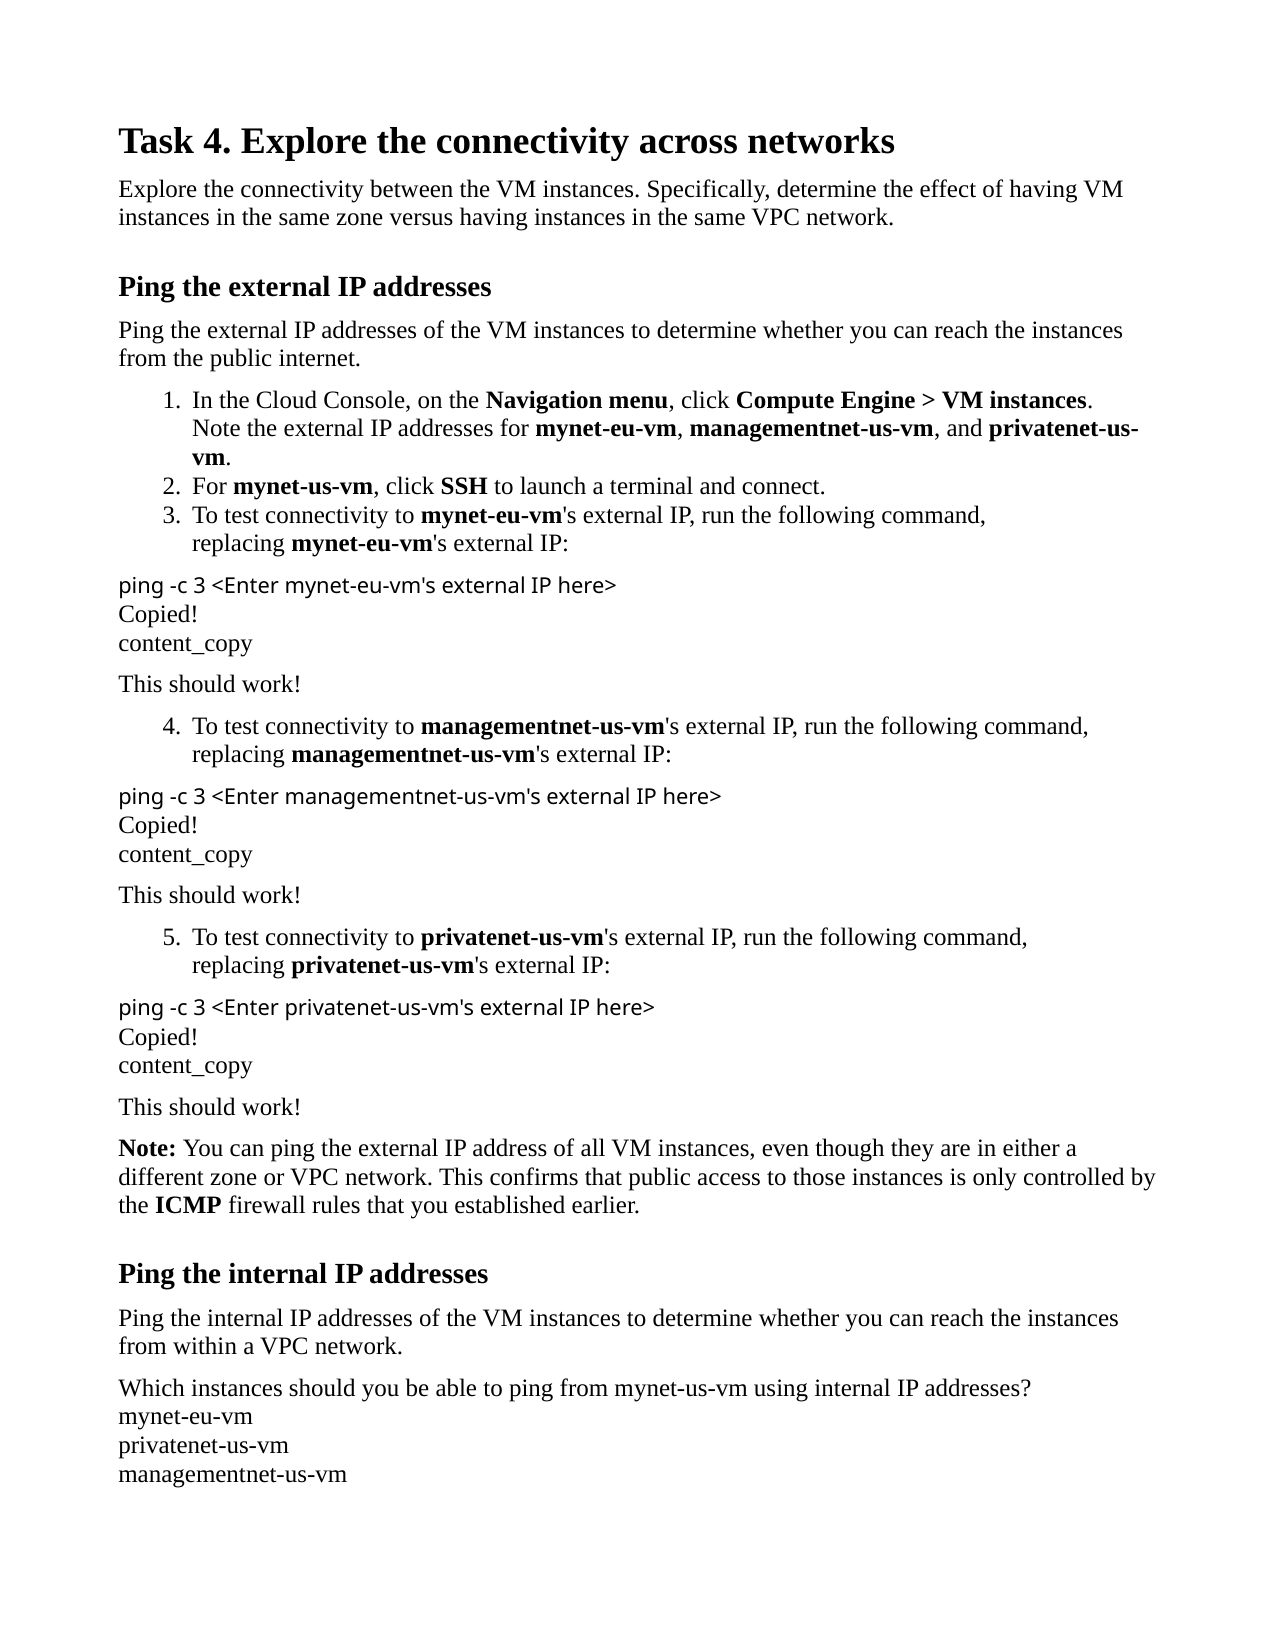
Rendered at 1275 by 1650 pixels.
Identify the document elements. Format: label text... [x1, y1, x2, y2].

text content_copy [118, 628, 1157, 657]
list To test connectivity to mynet-eu-vm's external IP, run the following command, replacing mynet-eu-vm's external IP: [162, 500, 1157, 557]
text Submit [118, 1488, 1157, 1544]
subtitle Ping the internal IP addresses [118, 1257, 1157, 1290]
list To test connectivity to managementnet-us-vm's external IP, run the following command, replacing managementnet-us-vm's external IP: [162, 711, 1157, 768]
text Copied! [118, 1022, 1144, 1050]
text This should work! [118, 881, 1157, 909]
text ping -c 3 <Enter mynet-eu-vm's external IP here> [118, 570, 1157, 599]
text Copied! [118, 811, 1144, 839]
text Explore the connectivity between the VM instances. Specifically, determine the effect of having VM instances in the same zone versus having instances in the same VPC network. [118, 174, 1157, 231]
list For mynet-us-vm, click SSH to launch a terminal and connect. [162, 471, 1157, 500]
text This should work! [118, 669, 1157, 698]
subtitle Task 4. Explore the connectivity across networks [118, 118, 1157, 161]
subtitle Ping the external IP addresses [118, 269, 1157, 302]
text Note: You can ping the external IP address of all VM instances, even though they are in either a different zone or VPC network. This confirms that public access to those instances is only controlled by the ICMP firewall rules that you established earlier. [118, 1133, 1157, 1219]
text mynet-eu-vm [118, 1401, 1157, 1430]
text managementnet-us-vm [118, 1459, 1157, 1488]
text content_copy [118, 839, 1157, 868]
list To test connectivity to privatenet-us-vm's external IP, run the following command, replacing privatenet-us-vm's external IP: [162, 922, 1157, 979]
text content_copy [118, 1050, 1157, 1079]
text ping -c 3 <Enter privatenet-us-vm's external IP here> [118, 992, 1157, 1022]
text ping -c 3 <Enter managementnet-us-vm's external IP here> [118, 781, 1157, 811]
text Ping the external IP addresses of the VM instances to determine whether you can reach the instances from the public internet. [118, 315, 1157, 372]
text privatenet-us-vm [118, 1430, 1157, 1459]
text Copied! [118, 599, 1144, 628]
text Which instances should you be able to ping from mynet-us-vm using internal IP addresses? [118, 1373, 1157, 1401]
text This should work! [118, 1092, 1157, 1120]
list In the Cloud Console, on the Navigation menu, click Compute Engine > VM instances. Note the external IP addresses for mynet-eu-vm, managementnet-us-vm, and privatenet-us-vm. [162, 385, 1157, 471]
text Ping the internal IP addresses of the VM instances to determine whether you can reach the instances from within a VPC network. [118, 1303, 1157, 1360]
